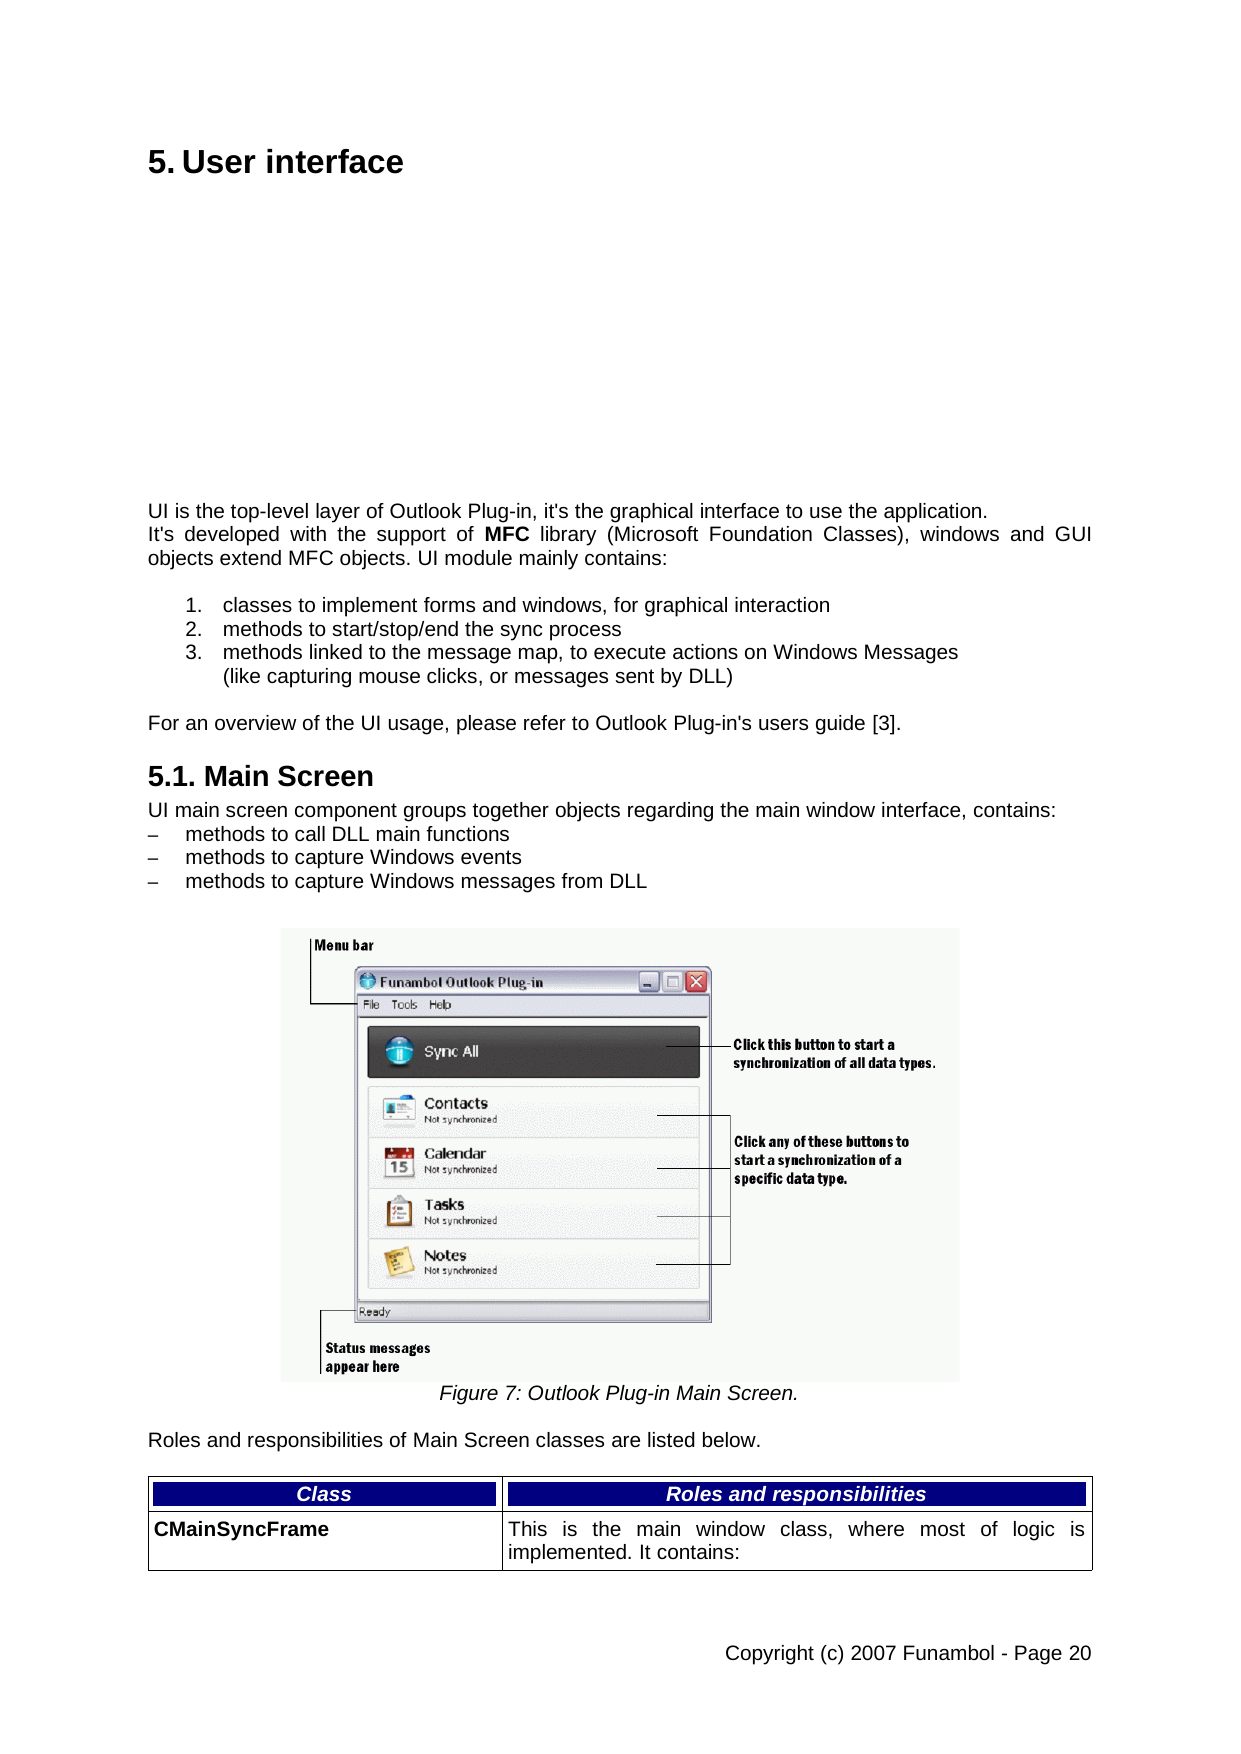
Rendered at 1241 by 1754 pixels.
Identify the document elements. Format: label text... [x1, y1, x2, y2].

text It's developed with the support of MFC library (Microsoft Foundation Classes), windows and GUI objects extend MFC objects. UI module mainly contains: [148, 523, 1093, 570]
subtitle User interface [148, 143, 1093, 180]
table_cell This is the main window class, where most of logic is implemented. It contains: [503, 1512, 1092, 1570]
table_header Roles and responsibilities [503, 1477, 1092, 1511]
table_cell CMainSyncFrame [149, 1512, 502, 1570]
text UI is the top-level layer of Outlook Plug-in, it's the graphical interface to use the application. [148, 499, 1093, 523]
list methods to capture Windows events [148, 846, 1093, 869]
list methods to call DLL main functions [148, 822, 1093, 846]
list methods to capture Windows messages from DLL [148, 869, 1093, 893]
list classes to implement forms and windows, for graphical interaction [185, 593, 1093, 617]
picture [280, 928, 960, 1382]
subtitle Main Screen [148, 760, 1093, 792]
list methods to start/stop/end the sync process [185, 617, 1093, 641]
list methods linked to the message map, to execute actions on Windows Messages (like capturing mouse clicks, or messages sent by DLL) [185, 641, 1093, 688]
text UI main screen component groups together objects regarding the main window interface, contains: [148, 798, 1093, 822]
table_header Class [149, 1477, 502, 1511]
text Roles and responsibilities of Main Screen classes are listed below. [148, 893, 1093, 1452]
text Figure 7: Outlook Plug-in Main Screen. [281, 1382, 960, 1405]
text For an overview of the UI usage, please refer to Outlook Plug-in's users guide [3]. [148, 711, 1093, 735]
